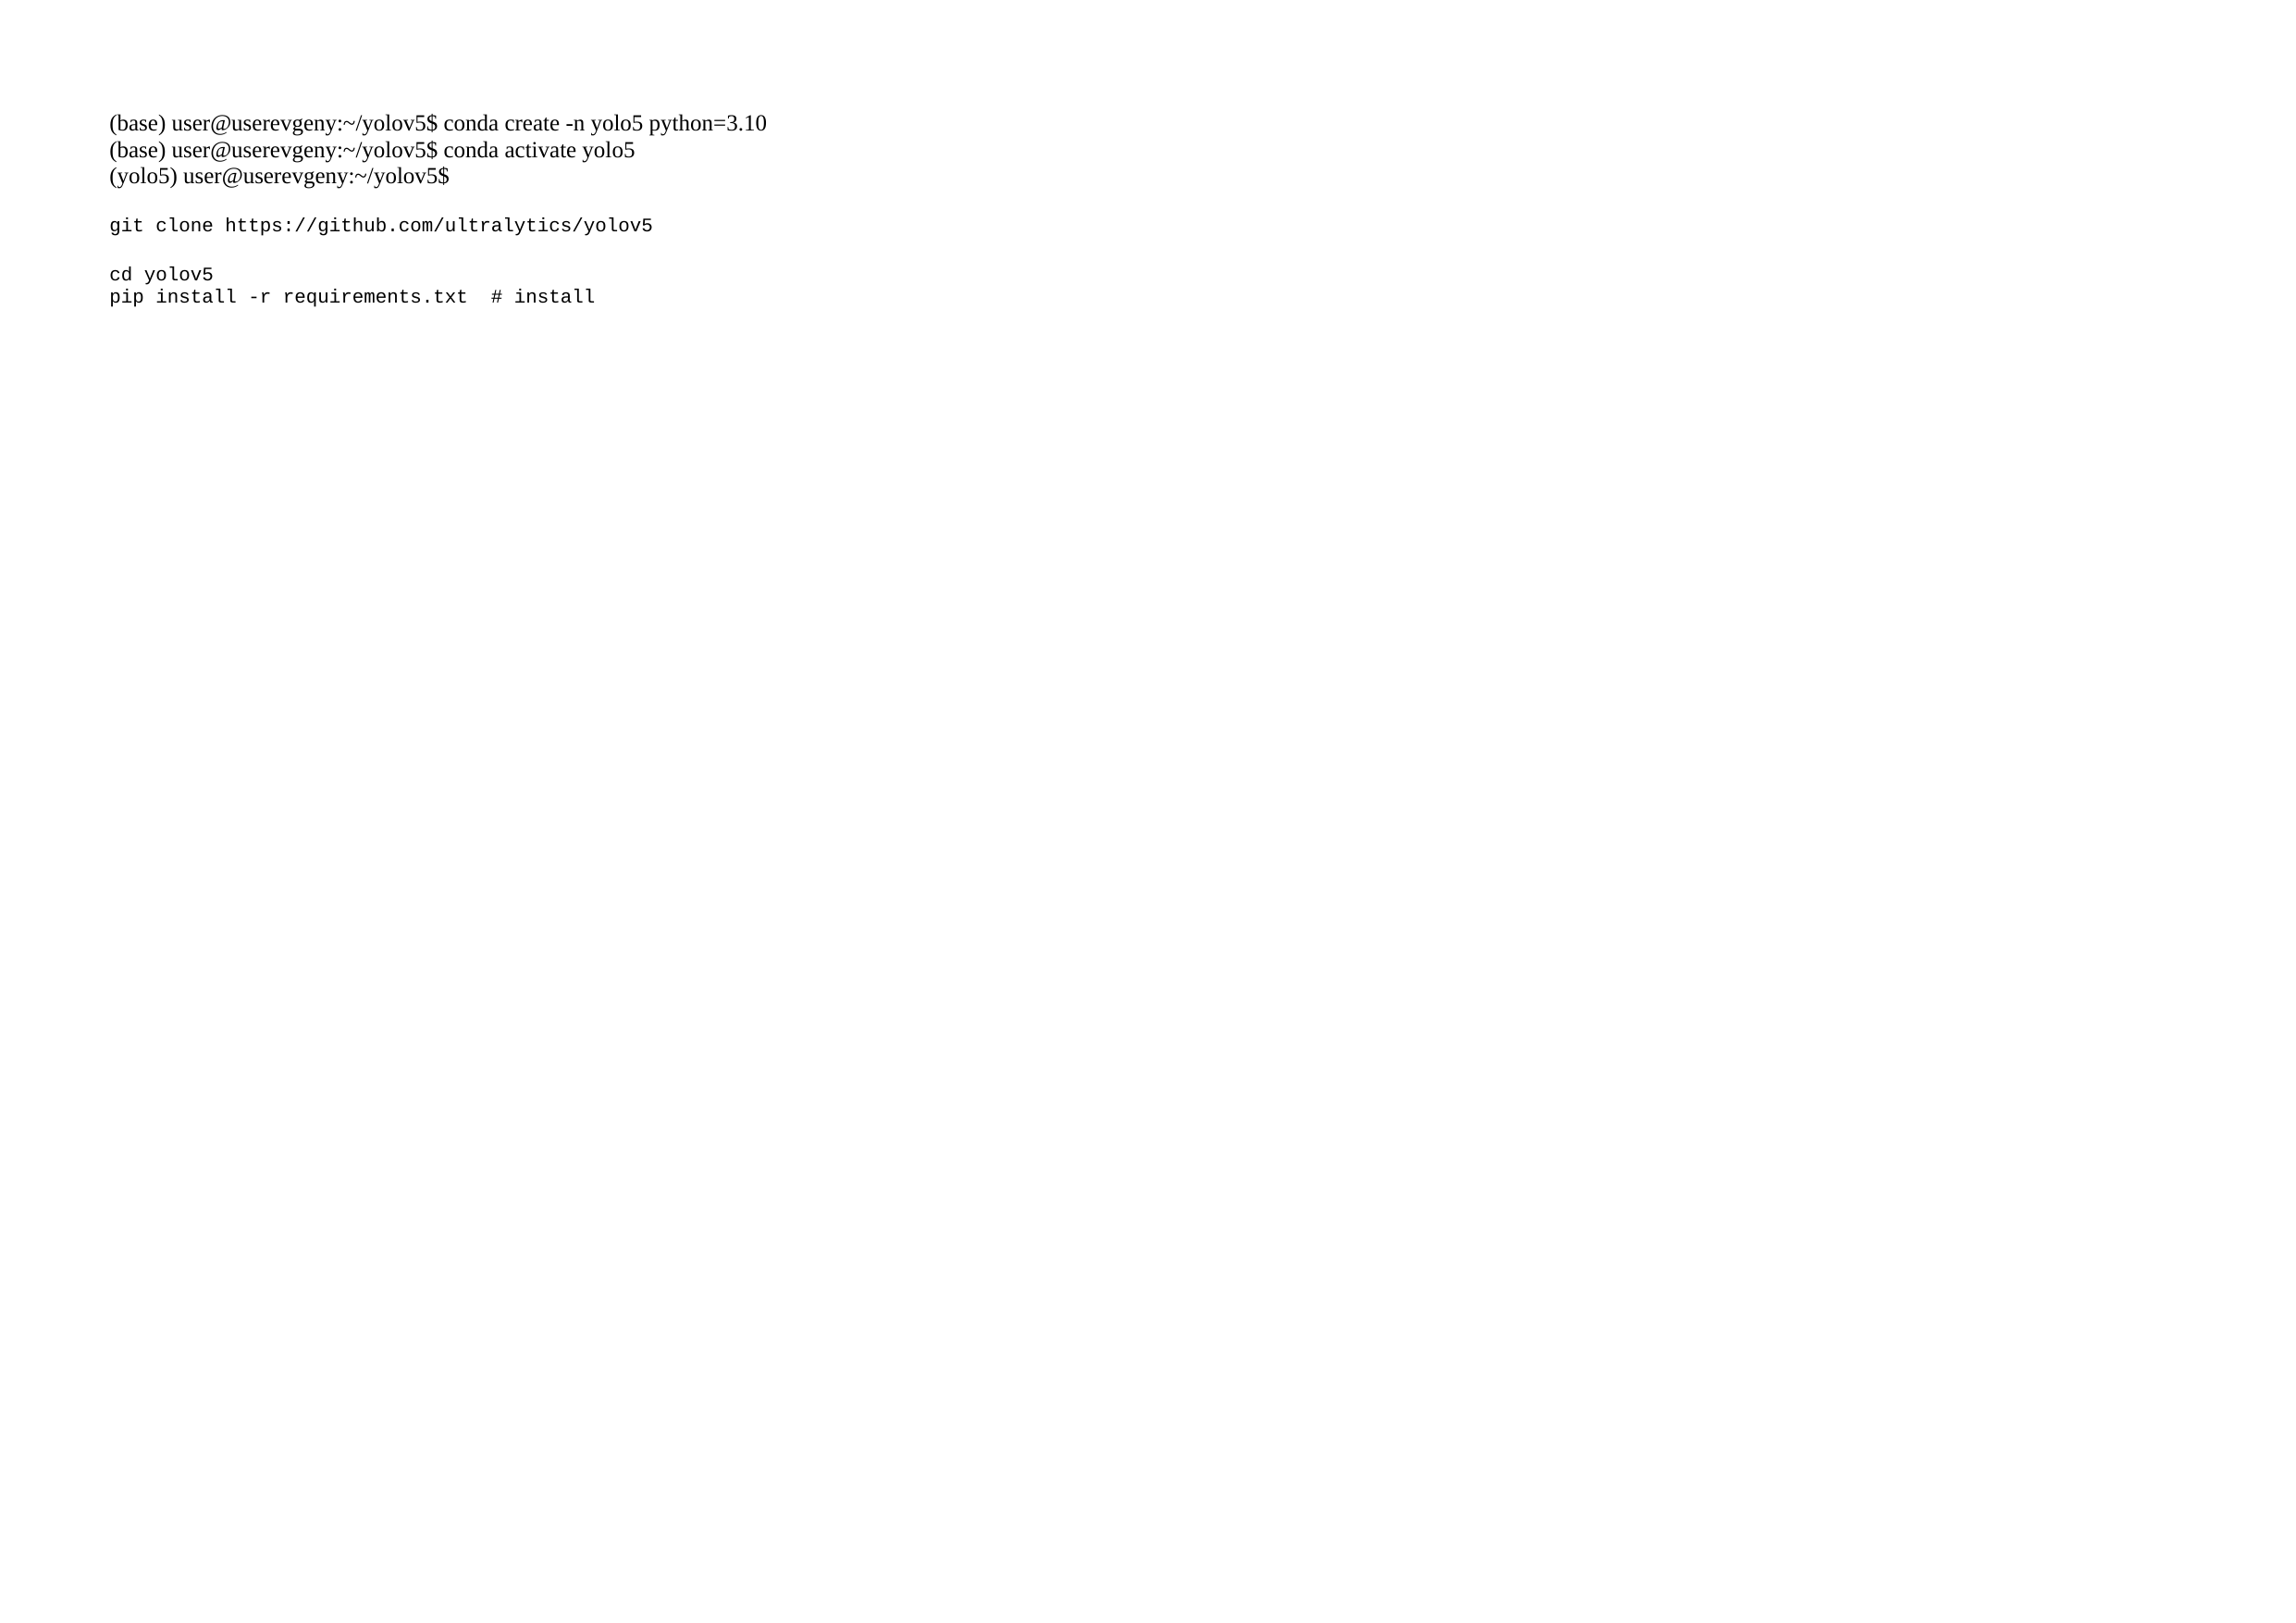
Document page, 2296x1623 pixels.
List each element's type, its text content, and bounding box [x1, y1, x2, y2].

text pip install -r requirements.txt # install [109, 287, 2186, 308]
text (base) user@userevgeny:~/yolov5$ conda create -n yolo5 python=3.10 [109, 109, 2186, 136]
text git clone https://github.com/ultralytics/yolov5 [109, 216, 2186, 238]
text (base) user@userevgeny:~/yolov5$ conda activate yolo5 [109, 136, 2186, 163]
text (yolo5) user@userevgeny:~/yolov5$ [109, 163, 2186, 189]
text cd yolov5 [109, 265, 2186, 287]
